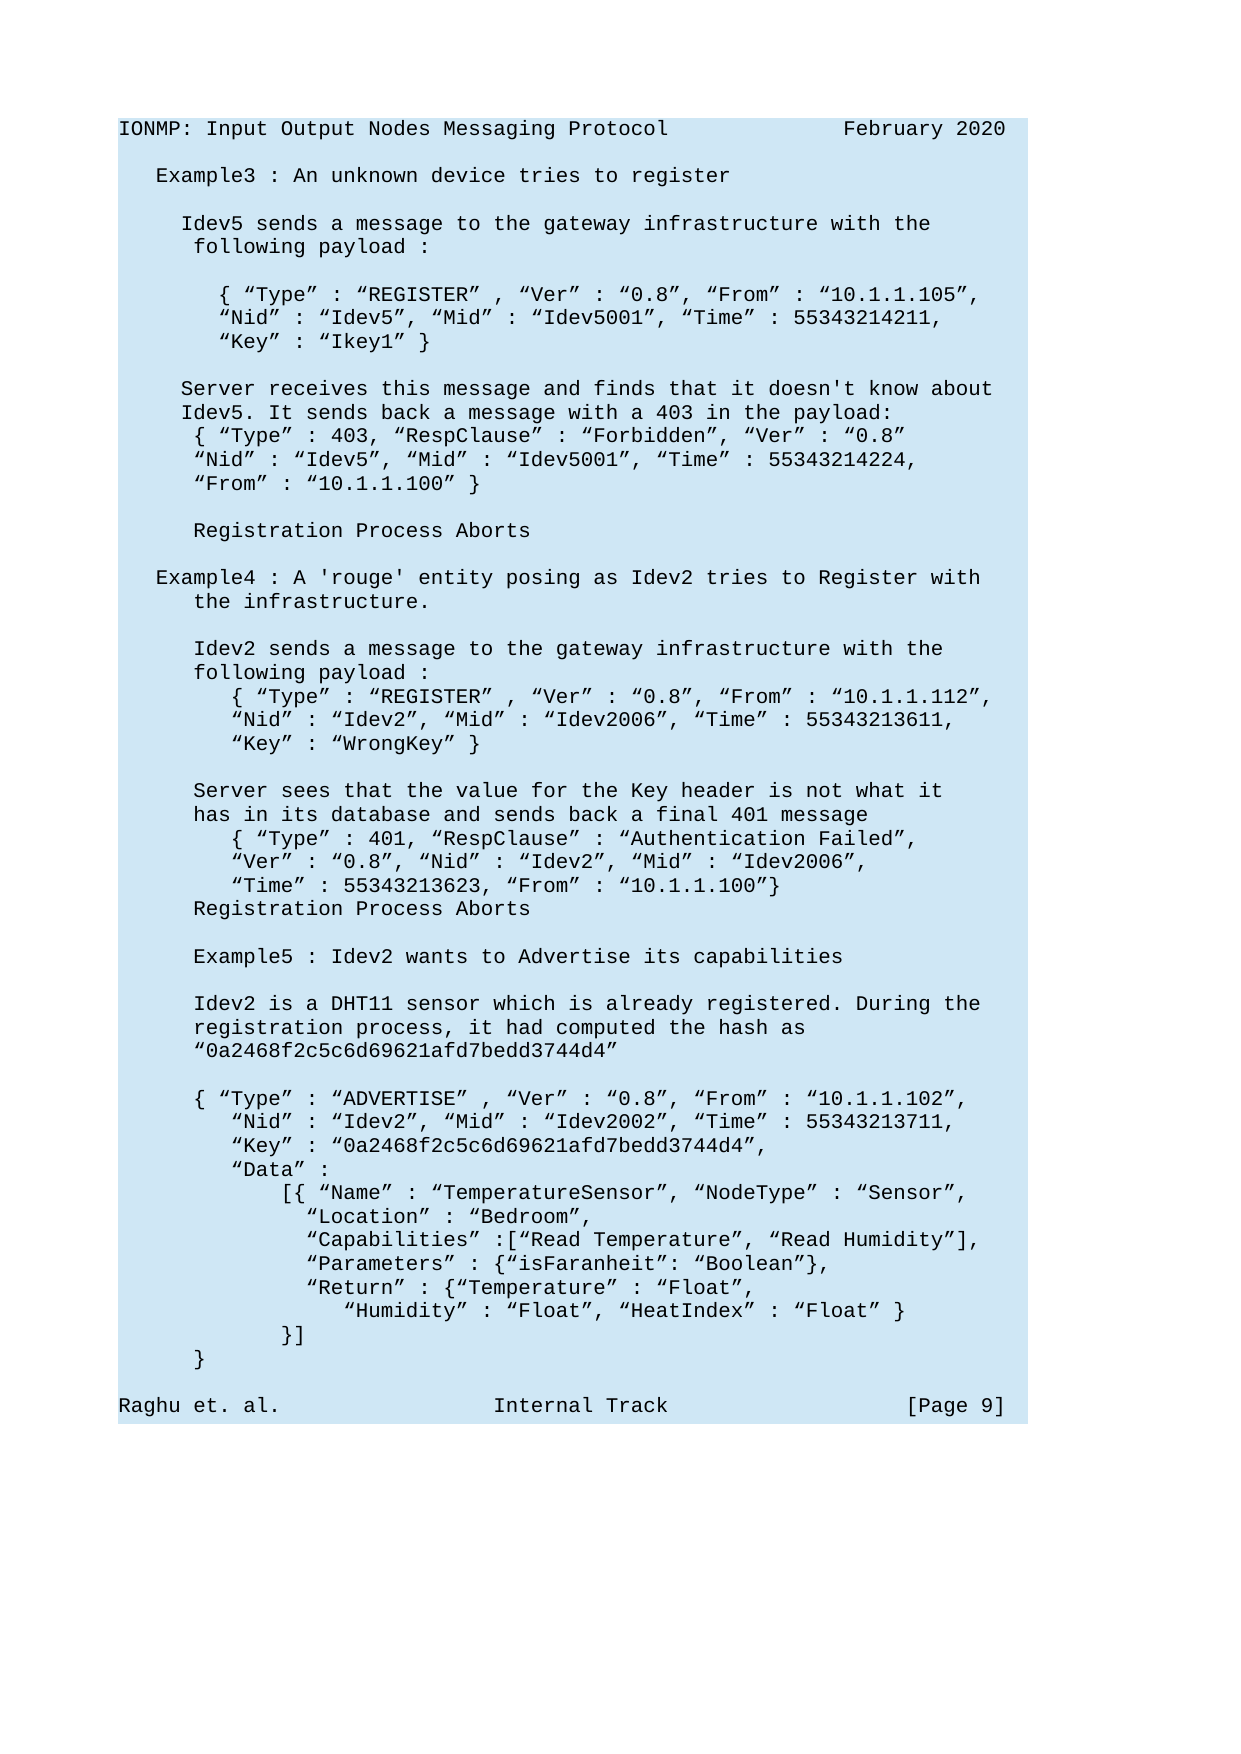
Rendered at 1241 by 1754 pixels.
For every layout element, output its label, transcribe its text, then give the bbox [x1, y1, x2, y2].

text { “Type” : “REGISTER” , “Ver” : “0.8”, “From” : “10.1.1.112”, [118, 686, 1028, 709]
text Registration Process Aborts [118, 898, 1028, 922]
text “Nid” : “Idev2”, “Mid” : “Idev2002”, “Time” : 55343213711, “Key” : “0a2468f2c5c6d69621afd7bedd3744d4”, [118, 1111, 1028, 1158]
text Server receives this message and finds that it doesn't know about Idev5. It sends back a message with a 403 in the payload: [118, 378, 1028, 426]
text Idev2 is a DHT11 sensor which is already registered. During the registration process, it had computed the hash as “0a2468f2c5c6d69621afd7bedd3744d4” [118, 993, 1028, 1088]
text Raghu et. al. Internal Track [Page 9] [118, 1395, 1028, 1419]
text { “Type” : “ADVERTISE” , “Ver” : “0.8”, “From” : “10.1.1.102”, [118, 1088, 1028, 1111]
text { “Type” : 401, “RespClause” : “Authentication Failed”, “Ver” : “0.8”, “Nid” : “Idev2”, “Mid” : “Idev2006”, “Time” : 55343213623, “From” : “10.1.1.100”} [118, 827, 1028, 898]
text Example5 : Idev2 wants to Advertise its capabilities [118, 946, 1028, 969]
text Idev5 sends a message to the gateway infrastructure with the following payload : [118, 213, 1028, 260]
text IONMP: Input Output Nodes Messaging Protocol February 2020 [118, 118, 1028, 142]
text “Nid” : “Idev2”, “Mid” : “Idev2006”, “Time” : 55343213611, “Key” : “WrongKey” } [118, 709, 1028, 757]
text { “Type” : “REGISTER” , “Ver” : “0.8”, “From” : “10.1.1.105”, [118, 284, 1028, 307]
text “Nid” : “Idev5”, “Mid” : “Idev5001”, “Time” : 55343214211, “Key” : “Ikey1” } [118, 307, 1028, 354]
text Example4 : A 'rouge' entity posing as Idev2 tries to Register with the infrastructure. [118, 567, 1028, 615]
text “Data” : [118, 1158, 1028, 1182]
text “Return” : {“Temperature” : “Float”, [118, 1277, 1028, 1300]
text Server sees that the value for the Key header is not what it has in its database and sends back a final 401 message [118, 780, 1028, 827]
text “Parameters” : {“isFaranheit”: “Boolean”}, [118, 1253, 1028, 1277]
text “Capabilities” :[“Read Temperature”, “Read Humidity”], [118, 1229, 1028, 1253]
text [{ “Name” : “TemperatureSensor”, “NodeType” : “Sensor”, [118, 1182, 1028, 1206]
text Registration Process Aborts [118, 520, 1028, 544]
text }] [118, 1324, 1028, 1348]
text “Humidity” : “Float”, “HeatIndex” : “Float” } [118, 1300, 1028, 1324]
text “Location” : “Bedroom”, [118, 1206, 1028, 1229]
text } [118, 1348, 1028, 1371]
text { “Type” : 403, “RespClause” : “Forbidden”, “Ver” : “0.8” “Nid” : “Idev5”, “Mid” : “Idev5001”, “Time” : 55343214224, “From” : “10.1.1.100” } [118, 426, 1028, 496]
text Example3 : An unknown device tries to register [118, 165, 1028, 189]
text Idev2 sends a message to the gateway infrastructure with the following payload : [118, 638, 1028, 686]
